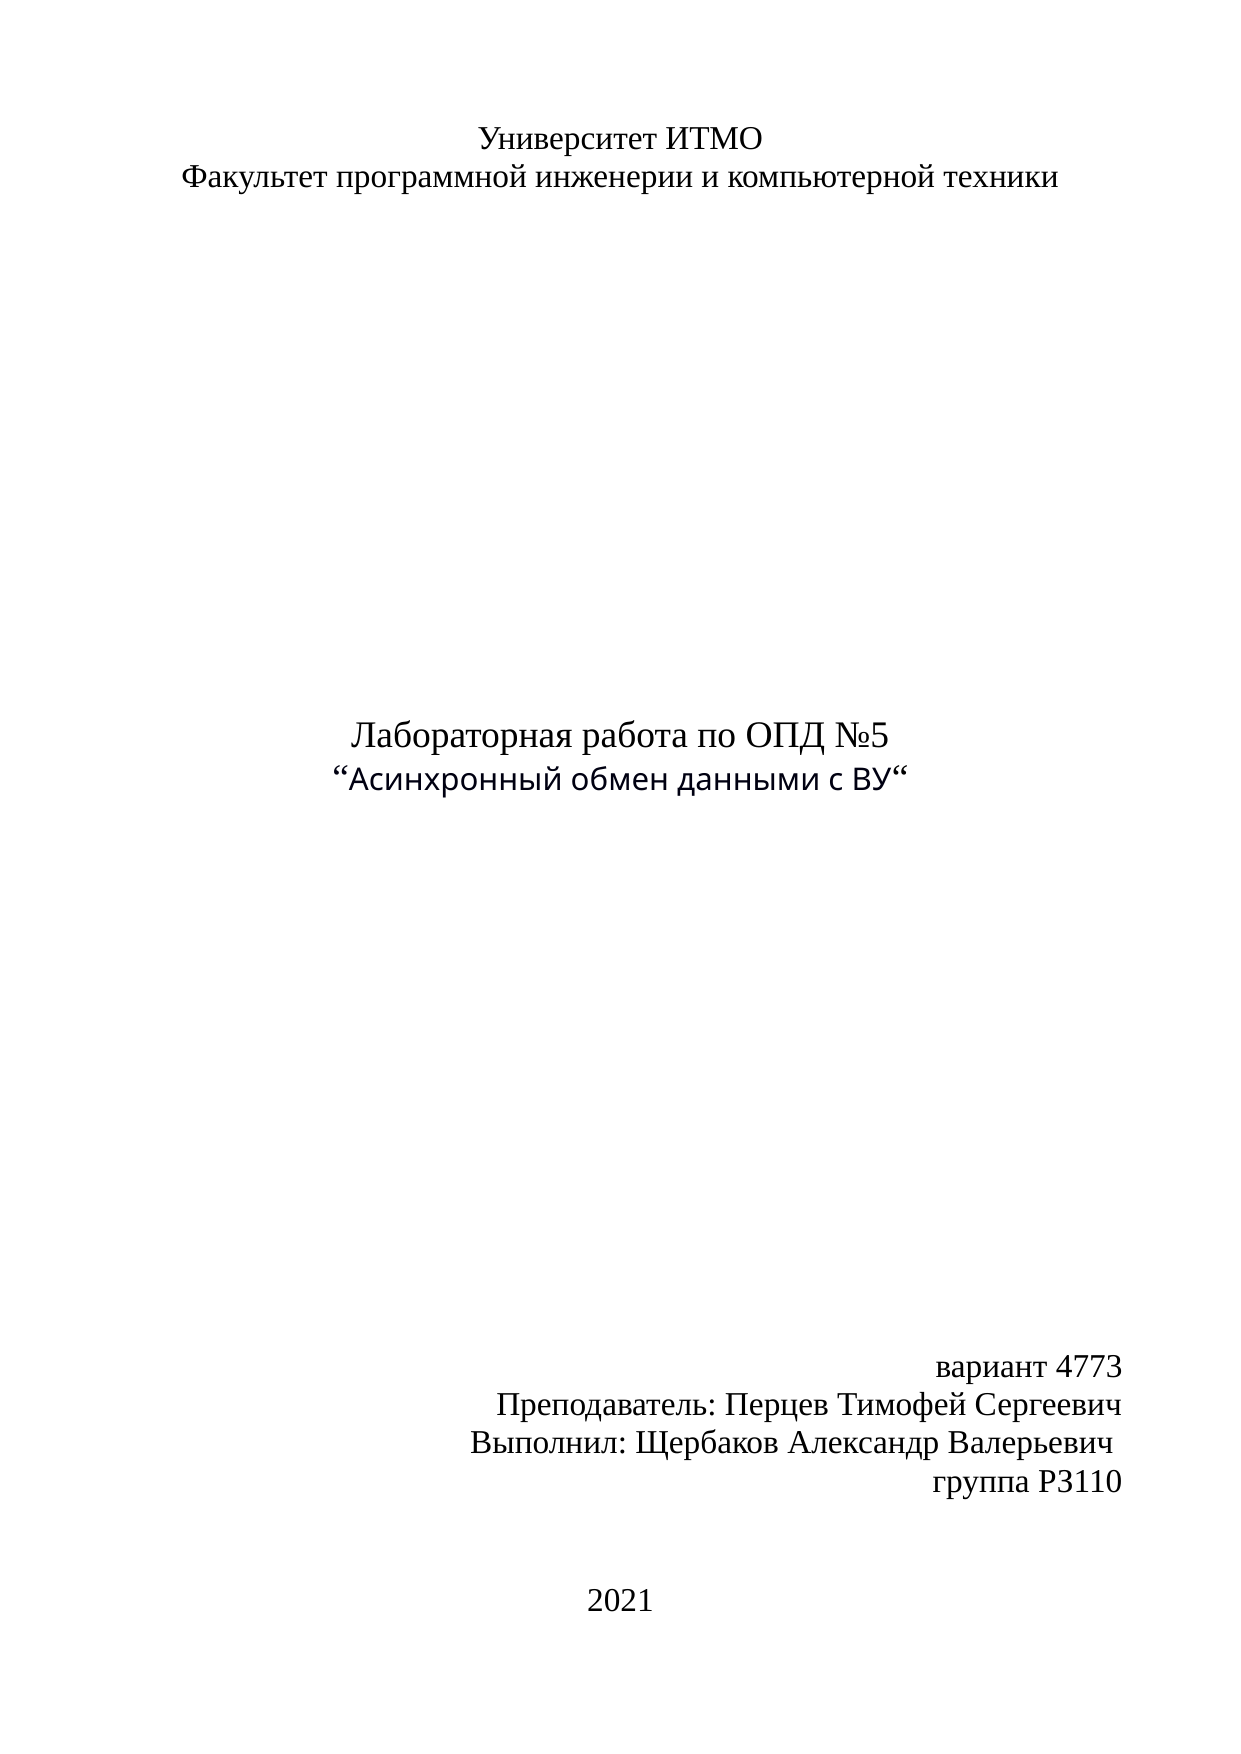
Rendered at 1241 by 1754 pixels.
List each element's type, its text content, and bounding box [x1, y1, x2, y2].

text “Асинхронный обмен данными с ВУ“ [118, 755, 1122, 799]
text Лабораторная работа по ОПД №5 [118, 712, 1122, 755]
text Университет ИТМО [118, 118, 1122, 156]
text Преподаватель: Перцев Тимофей Сергеевич [118, 1384, 1122, 1422]
text группа РЗ110 [118, 1461, 1122, 1499]
text 2021 [118, 1581, 1122, 1619]
text Выполнил: Щербаков Александр Валерьевич [118, 1422, 1122, 1461]
text вариант 4773 [118, 1346, 1122, 1384]
text Факультет программной инженерии и компьютерной техники [118, 156, 1122, 195]
